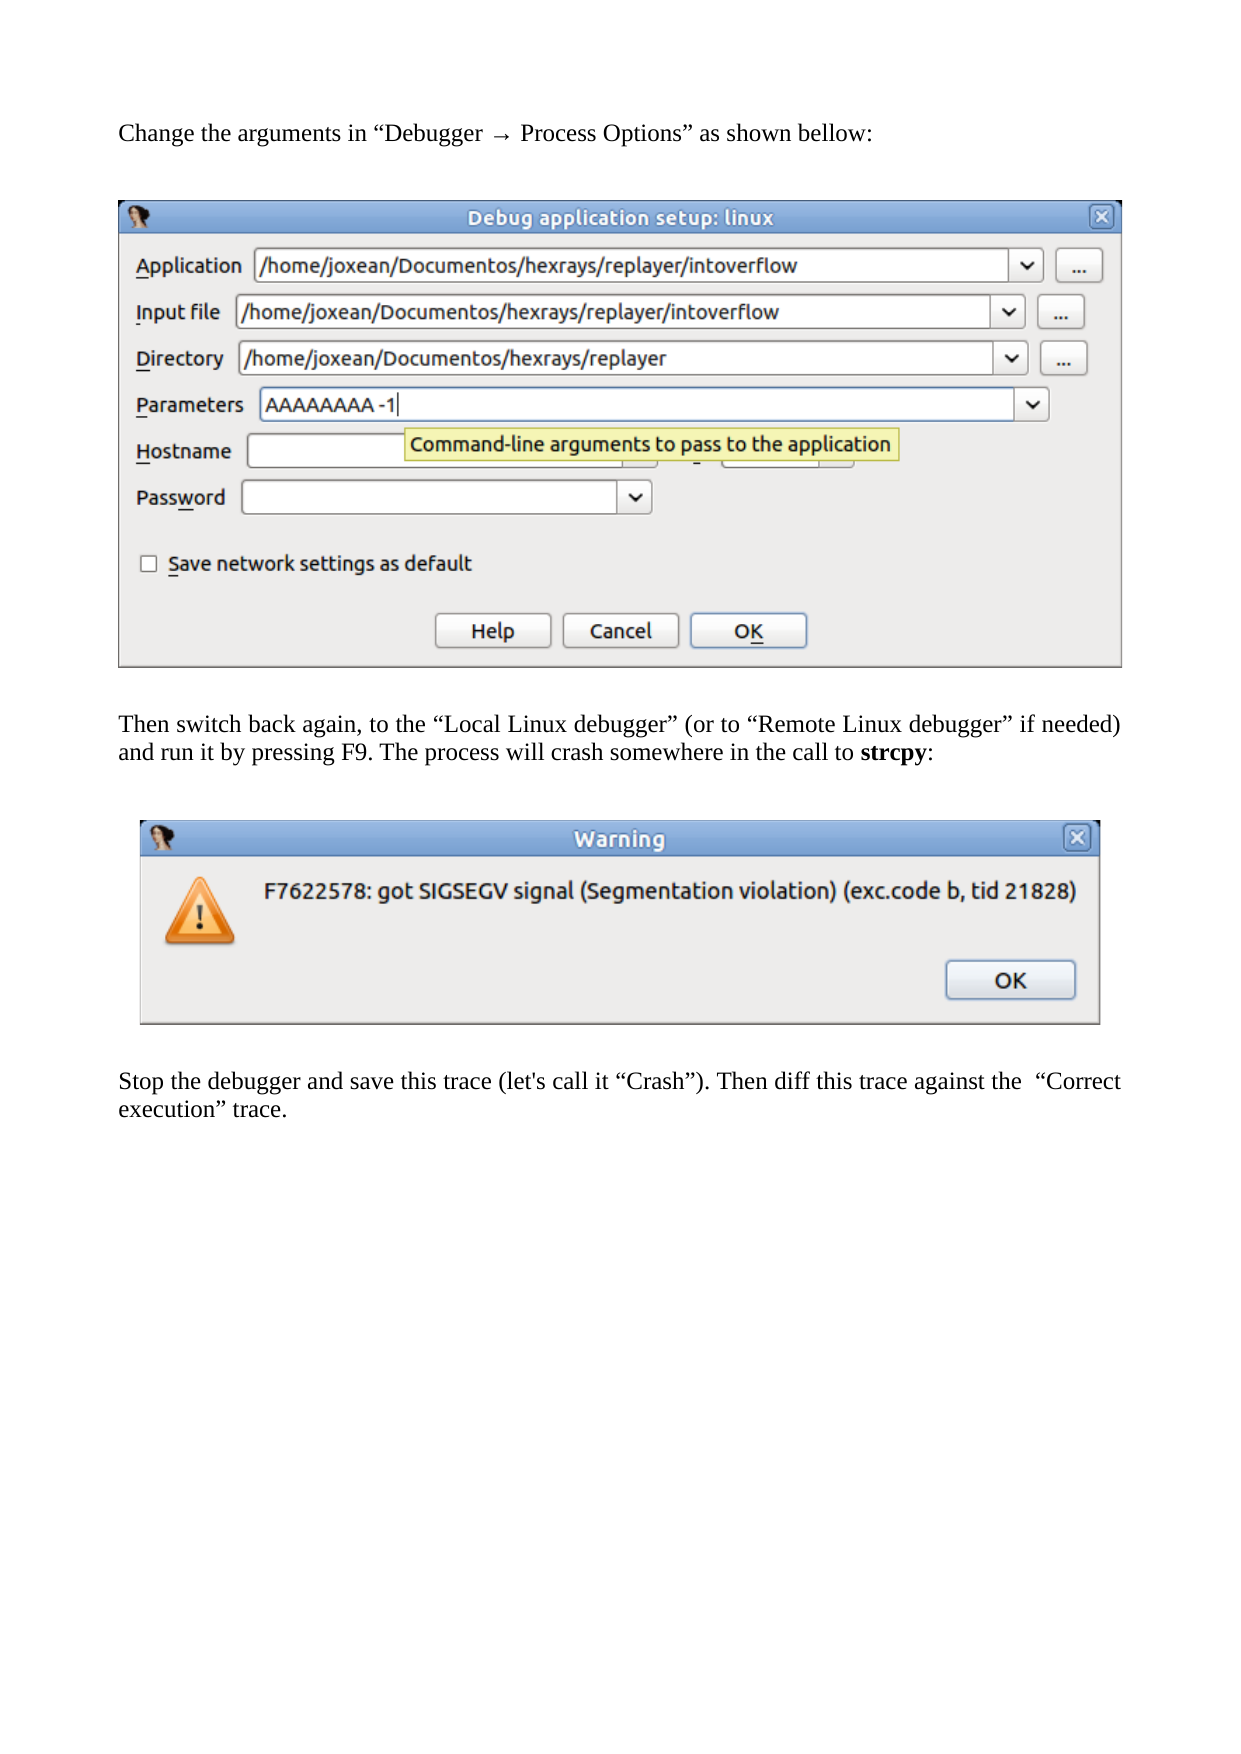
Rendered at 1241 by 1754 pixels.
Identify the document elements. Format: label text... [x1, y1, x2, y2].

text Then switch back again, to the “Local Linux debugger” (or to “Remote Linux debugger” if needed) and run it by pressing F9. The process will crash somewhere in the call to strcpy: [118, 709, 1122, 766]
text Stop the debugger and save this trace (let's call it “Crash”). Then diff this trace against the “Correct execution” trace. [118, 1066, 1122, 1123]
picture [139, 820, 1101, 1025]
text Change the arguments in “Debugger → Process Options” as shown bellow: [118, 118, 1122, 147]
picture [118, 200, 1123, 668]
